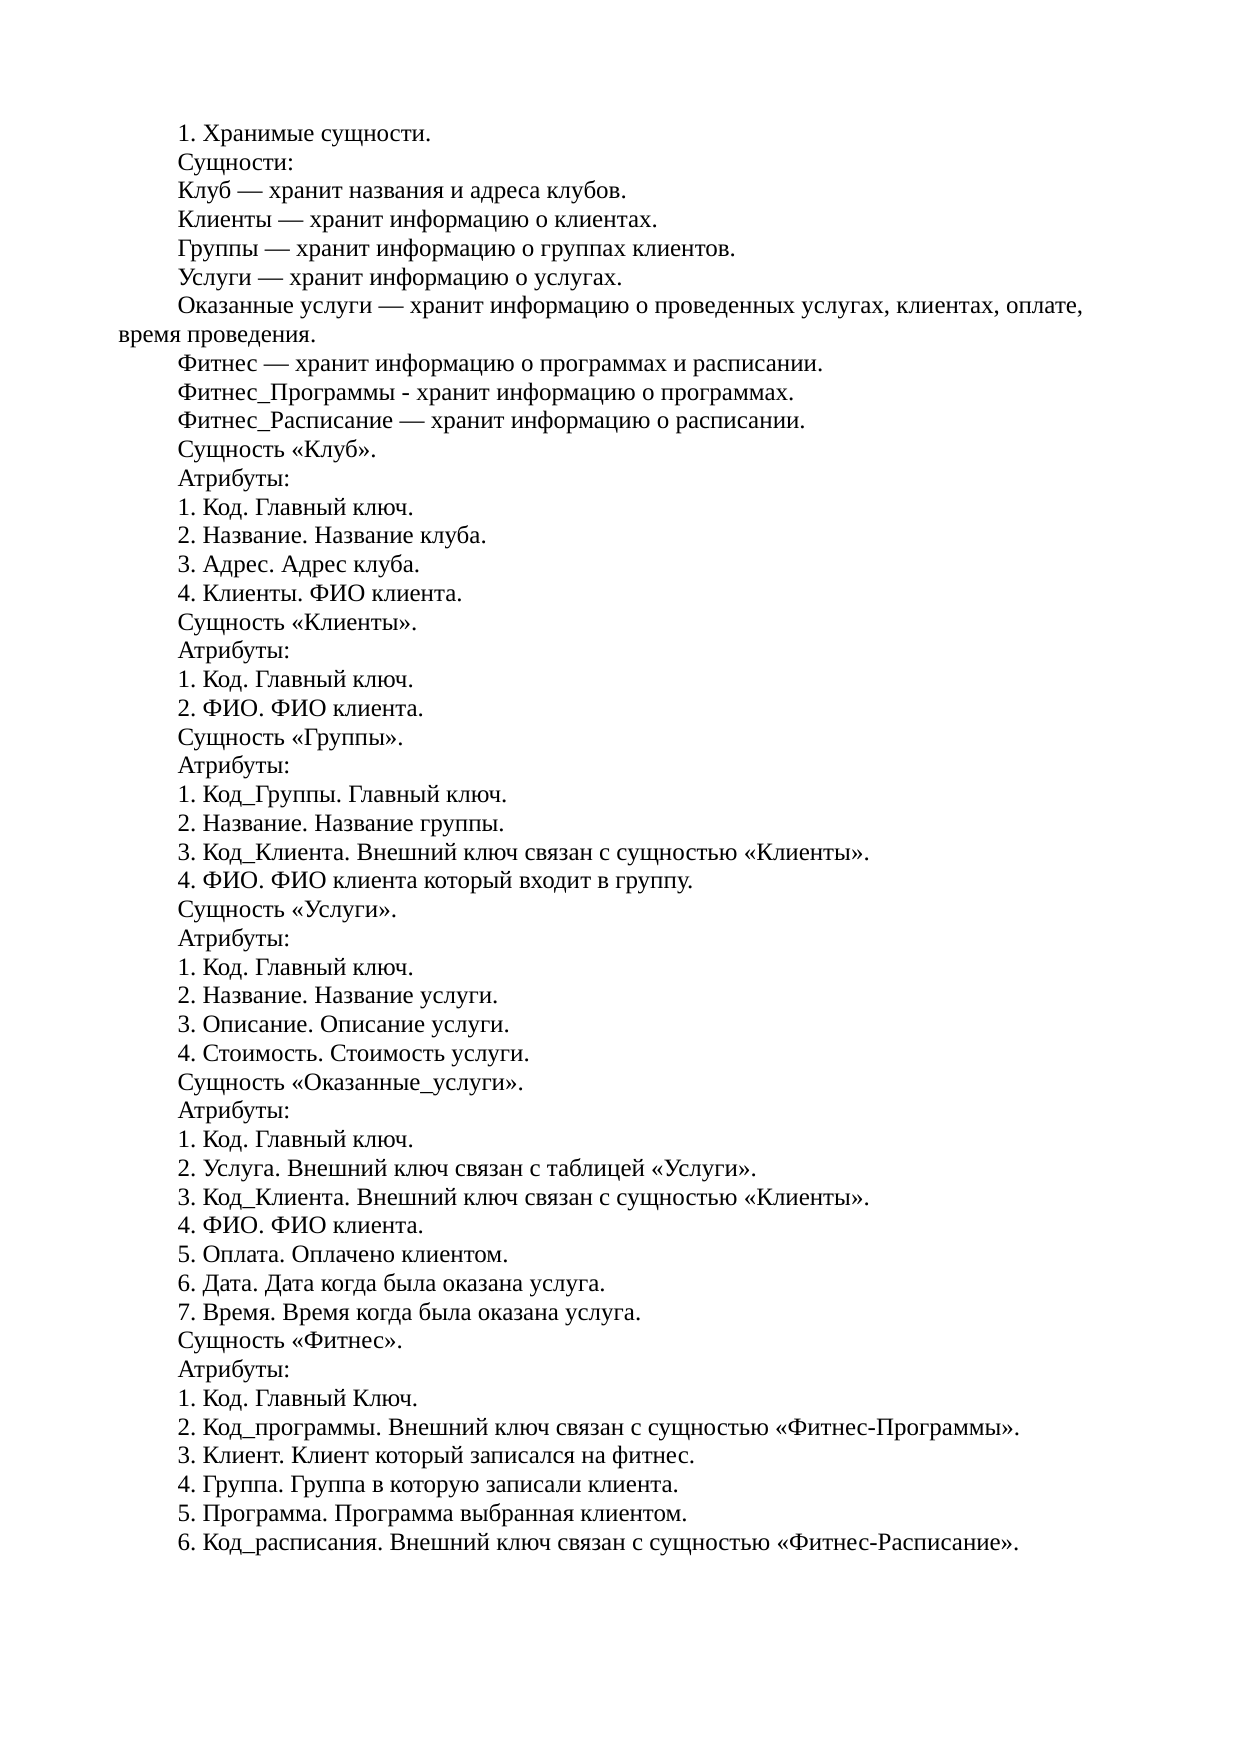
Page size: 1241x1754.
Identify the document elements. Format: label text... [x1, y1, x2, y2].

text 5. Оплата. Оплачено клиентом. [118, 1239, 1122, 1268]
text 1. Код. Главный ключ. [118, 952, 1122, 981]
text 2. Название. Название группы. [118, 808, 1122, 837]
text 2. Код_программы. Внешний ключ связан с сущностью «Фитнес-Программы». [118, 1412, 1122, 1441]
text 1. Хранимые сущности. [118, 118, 1122, 147]
text 3. Код_Клиента. Внешний ключ связан с сущностью «Клиенты». [118, 1182, 1122, 1211]
text Сущность «Клиенты». [118, 607, 1122, 636]
text 3. Описание. Описание услуги. [118, 1009, 1122, 1038]
text Фитнес_Программы - хранит информацию о программах. [118, 377, 1122, 406]
text 4. Стоимость. Стоимость услуги. [118, 1038, 1122, 1067]
text 1. Код. Главный ключ. [118, 1124, 1122, 1153]
text Атрибуты: [118, 1096, 1122, 1124]
text 1. Код. Главный ключ. [118, 492, 1122, 521]
text Атрибуты: [118, 751, 1122, 779]
text Услуги — хранит информацию о услугах. [118, 262, 1122, 291]
text Сущности: [118, 147, 1122, 176]
text Атрибуты: [118, 1354, 1122, 1383]
text Группы — хранит информацию о группах клиентов. [118, 233, 1122, 262]
text Клуб — хранит названия и адреса клубов. [118, 176, 1122, 204]
text 2. Название. Название услуги. [118, 981, 1122, 1009]
text 1. Код_Группы. Главный ключ. [118, 779, 1122, 808]
text Клиенты — хранит информацию о клиентах. [118, 204, 1122, 233]
text Фитнес_Расписание — хранит информацию о расписании. [118, 406, 1122, 434]
text 2. ФИО. ФИО клиента. [118, 693, 1122, 722]
text Оказанные услуги — хранит информацию о проведенных услугах, клиентах, оплате, время проведения. [118, 291, 1122, 348]
text Атрибуты: [118, 636, 1122, 664]
text Сущность «Услуги». [118, 894, 1122, 923]
text 3. Клиент. Клиент который записался на фитнес. [118, 1441, 1122, 1469]
text 7. Время. Время когда была оказана услуга. [118, 1297, 1122, 1326]
text Атрибуты: [118, 923, 1122, 952]
text 1. Код. Главный Ключ. [118, 1383, 1122, 1412]
text 4. Клиенты. ФИО клиента. [118, 578, 1122, 607]
text Атрибуты: [118, 463, 1122, 492]
text Сущность «Клуб». [118, 434, 1122, 463]
text 3. Адрес. Адрес клуба. [118, 549, 1122, 578]
text 1. Код. Главный ключ. [118, 664, 1122, 693]
text 3. Код_Клиента. Внешний ключ связан с сущностью «Клиенты». [118, 837, 1122, 866]
text 6. Дата. Дата когда была оказана услуга. [118, 1268, 1122, 1297]
text 4. Группа. Группа в которую записали клиента. [118, 1469, 1122, 1498]
text Сущность «Группы». [118, 722, 1122, 751]
text 2. Услуга. Внешний ключ связан с таблицей «Услуги». [118, 1153, 1122, 1182]
text 4. ФИО. ФИО клиента. [118, 1211, 1122, 1239]
text 2. Название. Название клуба. [118, 521, 1122, 549]
text Сущность «Оказанные_услуги». [118, 1067, 1122, 1096]
text 5. Программа. Программа выбранная клиентом. [118, 1498, 1122, 1527]
text Фитнес — хранит информацию о программах и расписании. [118, 348, 1122, 377]
text 6. Код_расписания. Внешний ключ связан с сущностью «Фитнес-Расписание». [118, 1527, 1122, 1556]
text 4. ФИО. ФИО клиента который входит в группу. [118, 866, 1122, 894]
text Сущность «Фитнес». [118, 1326, 1122, 1354]
